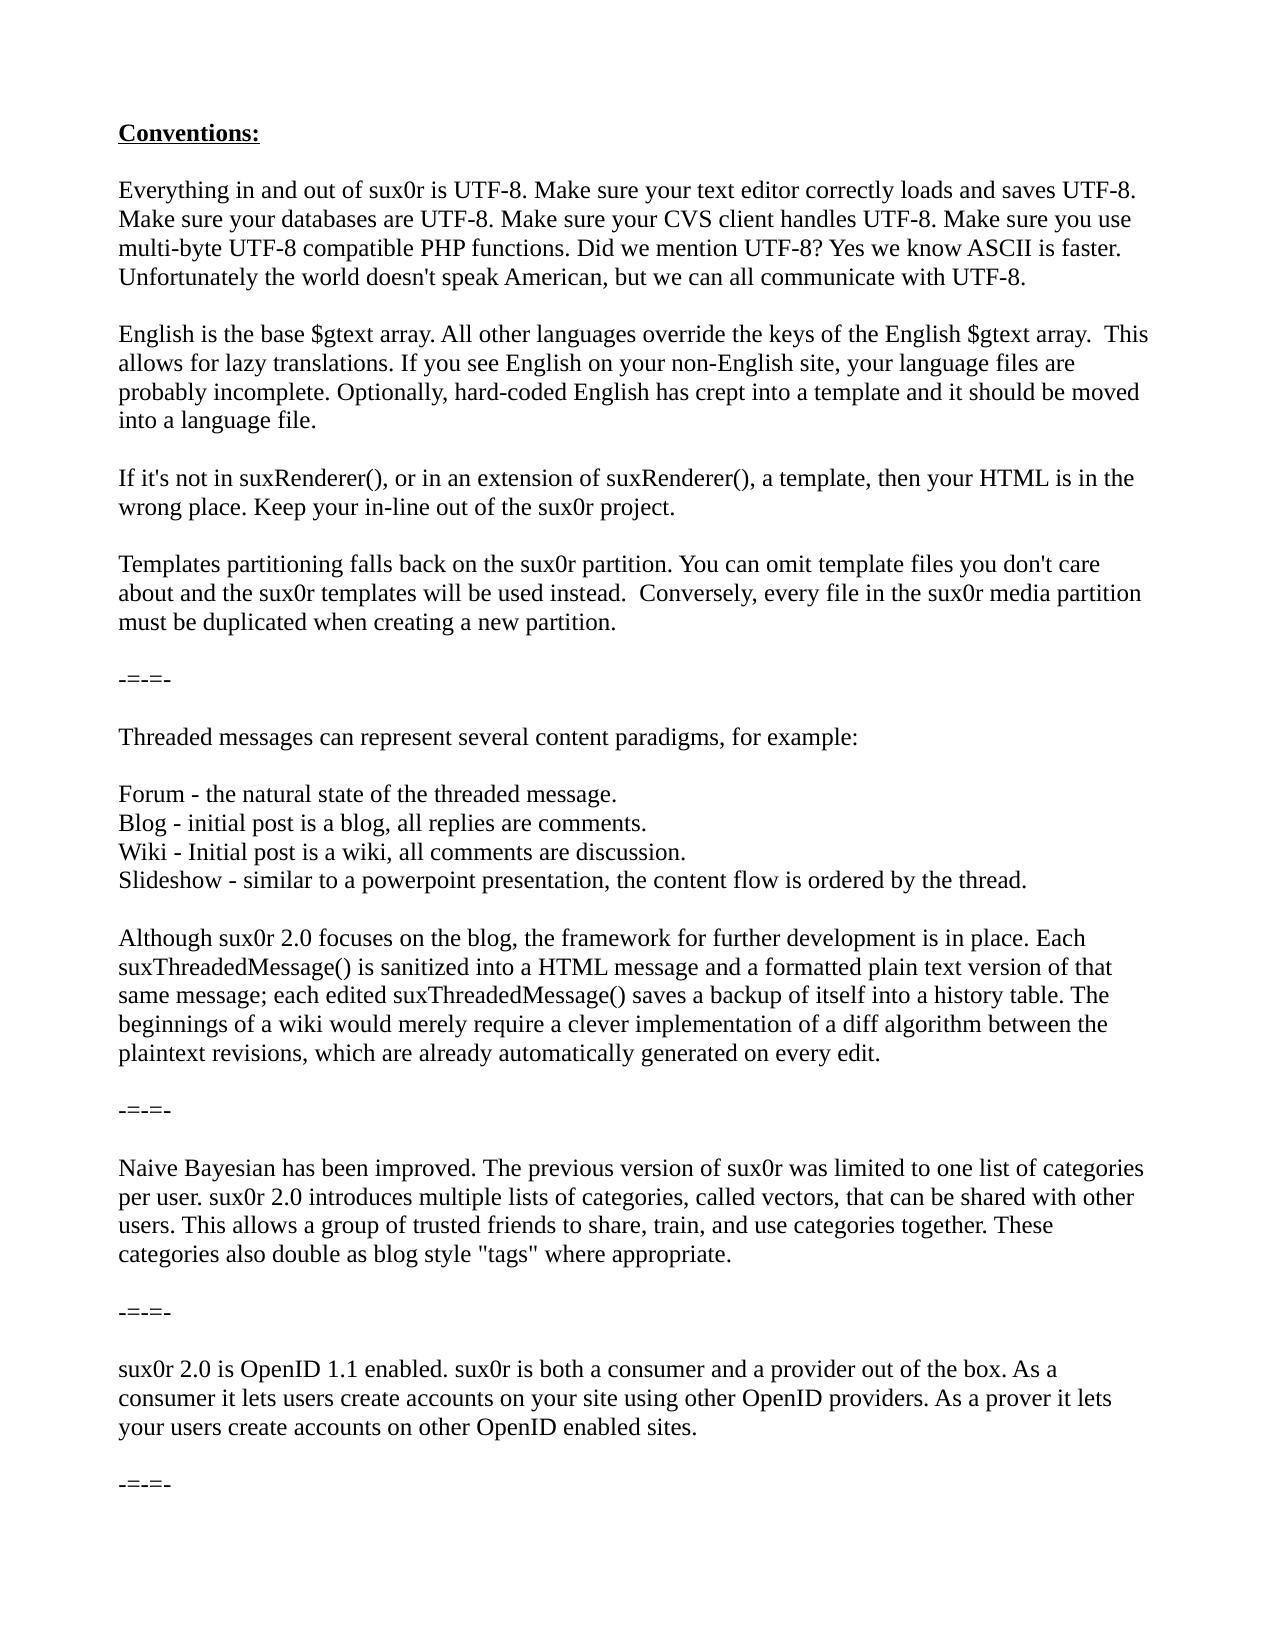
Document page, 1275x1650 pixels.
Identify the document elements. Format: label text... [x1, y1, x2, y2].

text Forum - the natural state of the threaded message. [118, 779, 1157, 808]
text Naive Bayesian has been improved. The previous version of sux0r was limited to one list of categories per user. sux0r 2.0 introduces multiple lists of categories, called vectors, that can be shared with other users. This allows a group of trusted friends to share, train, and use categories together. These categories also double as blog style "tags" where appropriate. [118, 1153, 1157, 1268]
text If it's not in suxRenderer(), or in an extension of suxRenderer(), a template, then your HTML is in the wrong place. Keep your in-line out of the sux0r project. [118, 463, 1157, 521]
text -=-=- [118, 1096, 1157, 1124]
text -=-=- [118, 664, 1157, 693]
text sux0r 2.0 is OpenID 1.1 enabled. sux0r is both a consumer and a provider out of the box. As a consumer it lets users create accounts on your site using other OpenID providers. As a prover it lets your users create accounts on other OpenID enabled sites. [118, 1354, 1157, 1441]
text -=-=- [118, 1469, 1157, 1498]
text Everything in and out of sux0r is UTF-8. Make sure your text editor correctly loads and saves UTF-8. Make sure your databases are UTF-8. Make sure your CVS client handles UTF-8. Make sure you use multi-byte UTF-8 compatible PHP functions. Did we mention UTF-8? Yes we know ASCII is faster. Unfortunately the world doesn't speak American, but we can all communicate with UTF-8. [118, 176, 1157, 291]
text Blog - initial post is a blog, all replies are comments. [118, 808, 1157, 837]
text Conventions: [118, 118, 1157, 147]
text Slideshow - similar to a powerpoint presentation, the content flow is ordered by the thread. [118, 866, 1157, 894]
text Threaded messages can represent several content paradigms, for example: [118, 722, 1157, 751]
text English is the base $gtext array. All other languages override the keys of the English $gtext array. This allows for lazy translations. If you see English on your non-English site, your language files are probably incomplete. Optionally, hard-coded English has crept into a template and it should be moved into a language file. [118, 319, 1157, 434]
text Templates partitioning falls back on the sux0r partition. You can omit template files you don't care about and the sux0r templates will be used instead. Conversely, every file in the sux0r media partition must be duplicated when creating a new partition. [118, 549, 1157, 636]
text -=-=- [118, 1297, 1157, 1326]
text Wiki - Initial post is a wiki, all comments are discussion. [118, 837, 1157, 866]
text Although sux0r 2.0 focuses on the blog, the framework for further development is in place. Each suxThreadedMessage() is sanitized into a HTML message and a formatted plain text version of that same message; each edited suxThreadedMessage() saves a backup of itself into a history table. The beginnings of a wiki would merely require a clever implementation of a diff algorithm between the plaintext revisions, which are already automatically generated on every edit. [118, 923, 1157, 1067]
